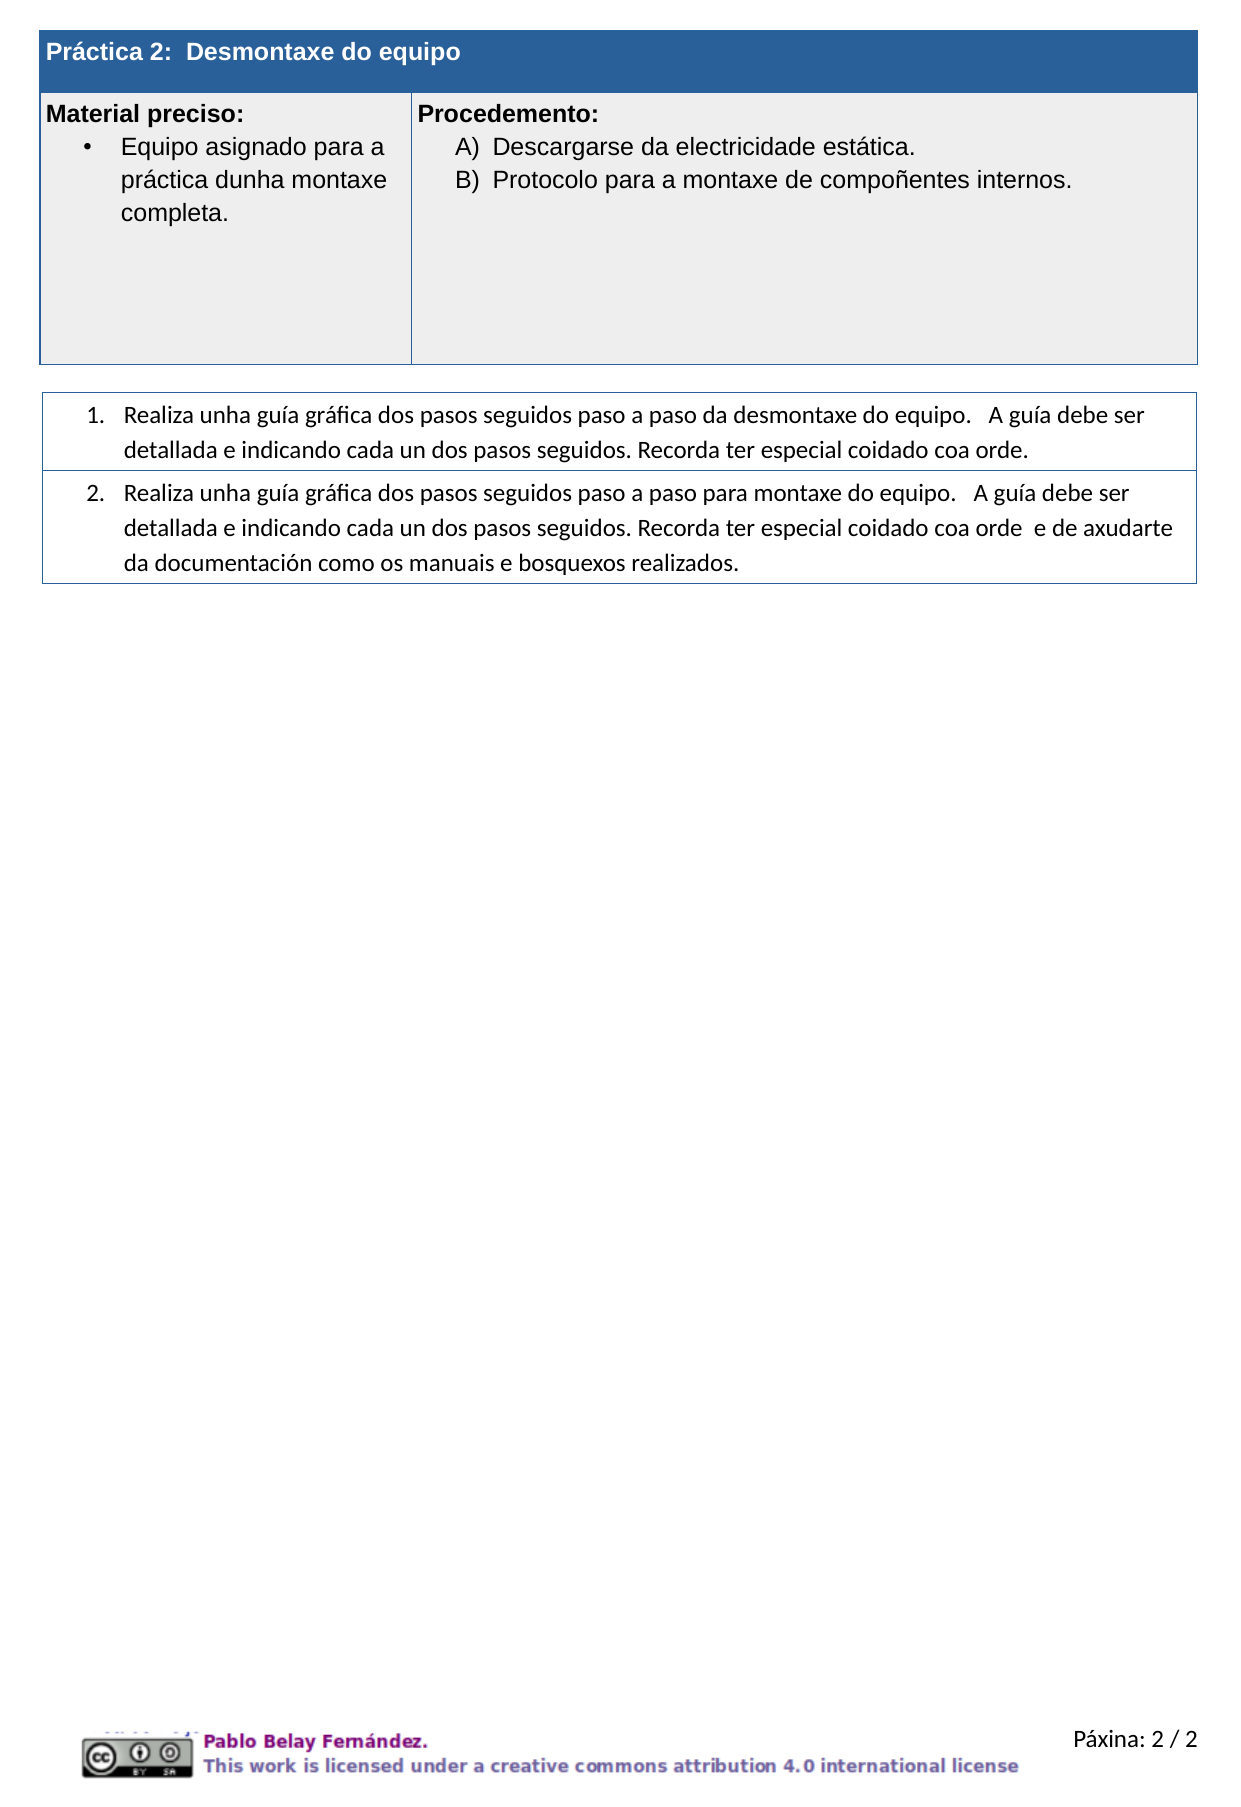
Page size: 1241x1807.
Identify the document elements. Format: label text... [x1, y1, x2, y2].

table_header Realiza unha guía gráfica dos pasos seguidos paso a paso da desmontaxe do equipo. A guía debe ser detallada e indicando cada un dos pasos seguidos. Recorda ter especial coidado coa orde. [43, 393, 1196, 470]
table_header [909, 31, 1197, 92]
table_header Práctica 2: Desmontaxe do equipo [41, 31, 908, 92]
table_cell Material preciso: Equipo asignado para a práctica dunha montaxe completa. [41, 93, 411, 364]
picture [65, 1722, 1035, 1787]
table_cell Realiza unha guía gráfica dos pasos seguidos paso a paso para montaxe do equipo. A guía debe ser detallada e indicando cada un dos pasos seguidos. Recorda ter especial coidado coa orde e de axudarte da documentación como os manuais e bosquexos realizados. [43, 471, 1196, 583]
table_cell Procedemento: Descargarse da electricidade estática. Protocolo para a montaxe de compoñentes internos. [412, 93, 1197, 364]
